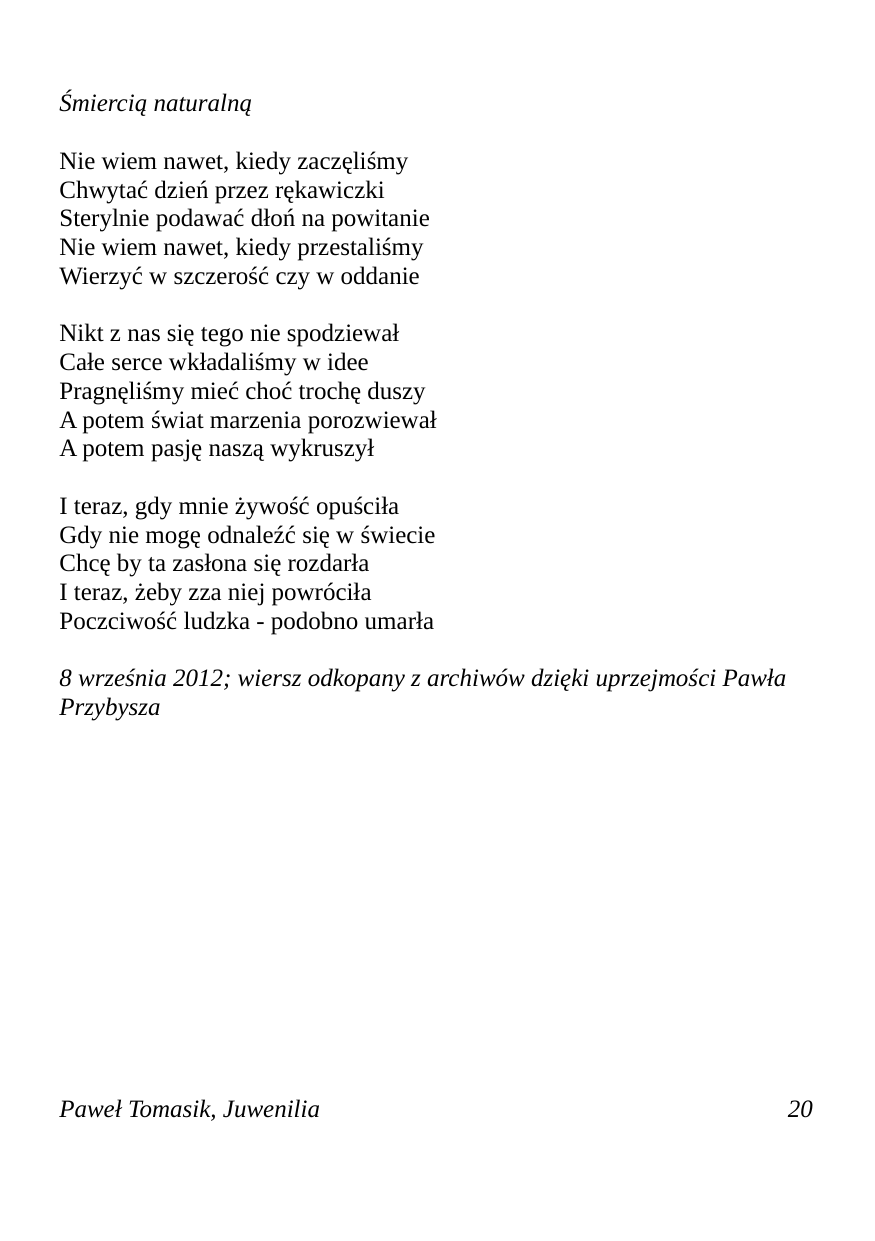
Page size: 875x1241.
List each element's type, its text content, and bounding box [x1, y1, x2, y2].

text Nie wiem nawet, kiedy zaczęliśmy [59, 146, 815, 175]
text Nie wiem nawet, kiedy przestaliśmy [59, 232, 815, 261]
text I teraz, żeby zza niej powróciła [59, 577, 815, 606]
text Pragnęliśmy mieć choć trochę duszy [59, 376, 815, 405]
text Całe serce wkładaliśmy w idee [59, 347, 815, 376]
text 8 września 2012; wiersz odkopany z archiwów dzięki uprzejmości Pawła Przybysza [59, 663, 815, 721]
text Nikt z nas się tego nie spodziewał [59, 318, 815, 347]
text Chcę by ta zasłona się rozdarła [59, 548, 815, 577]
text Chwytać dzień przez rękawiczki [59, 175, 815, 203]
text A potem świat marzenia porozwiewał [59, 405, 815, 433]
text A potem pasję naszą wykruszył [59, 433, 815, 462]
text Sterylnie podawać dłoń na powitanie [59, 203, 815, 232]
text Wierzyć w szczerość czy w oddanie [59, 261, 815, 290]
text Śmiercią naturalną [59, 88, 815, 117]
text Poczciwość ludzka - podobno umarła [59, 606, 815, 635]
text Gdy nie mogę odnaleźć się w świecie [59, 520, 815, 548]
text I teraz, gdy mnie żywość opuściła [59, 491, 815, 520]
